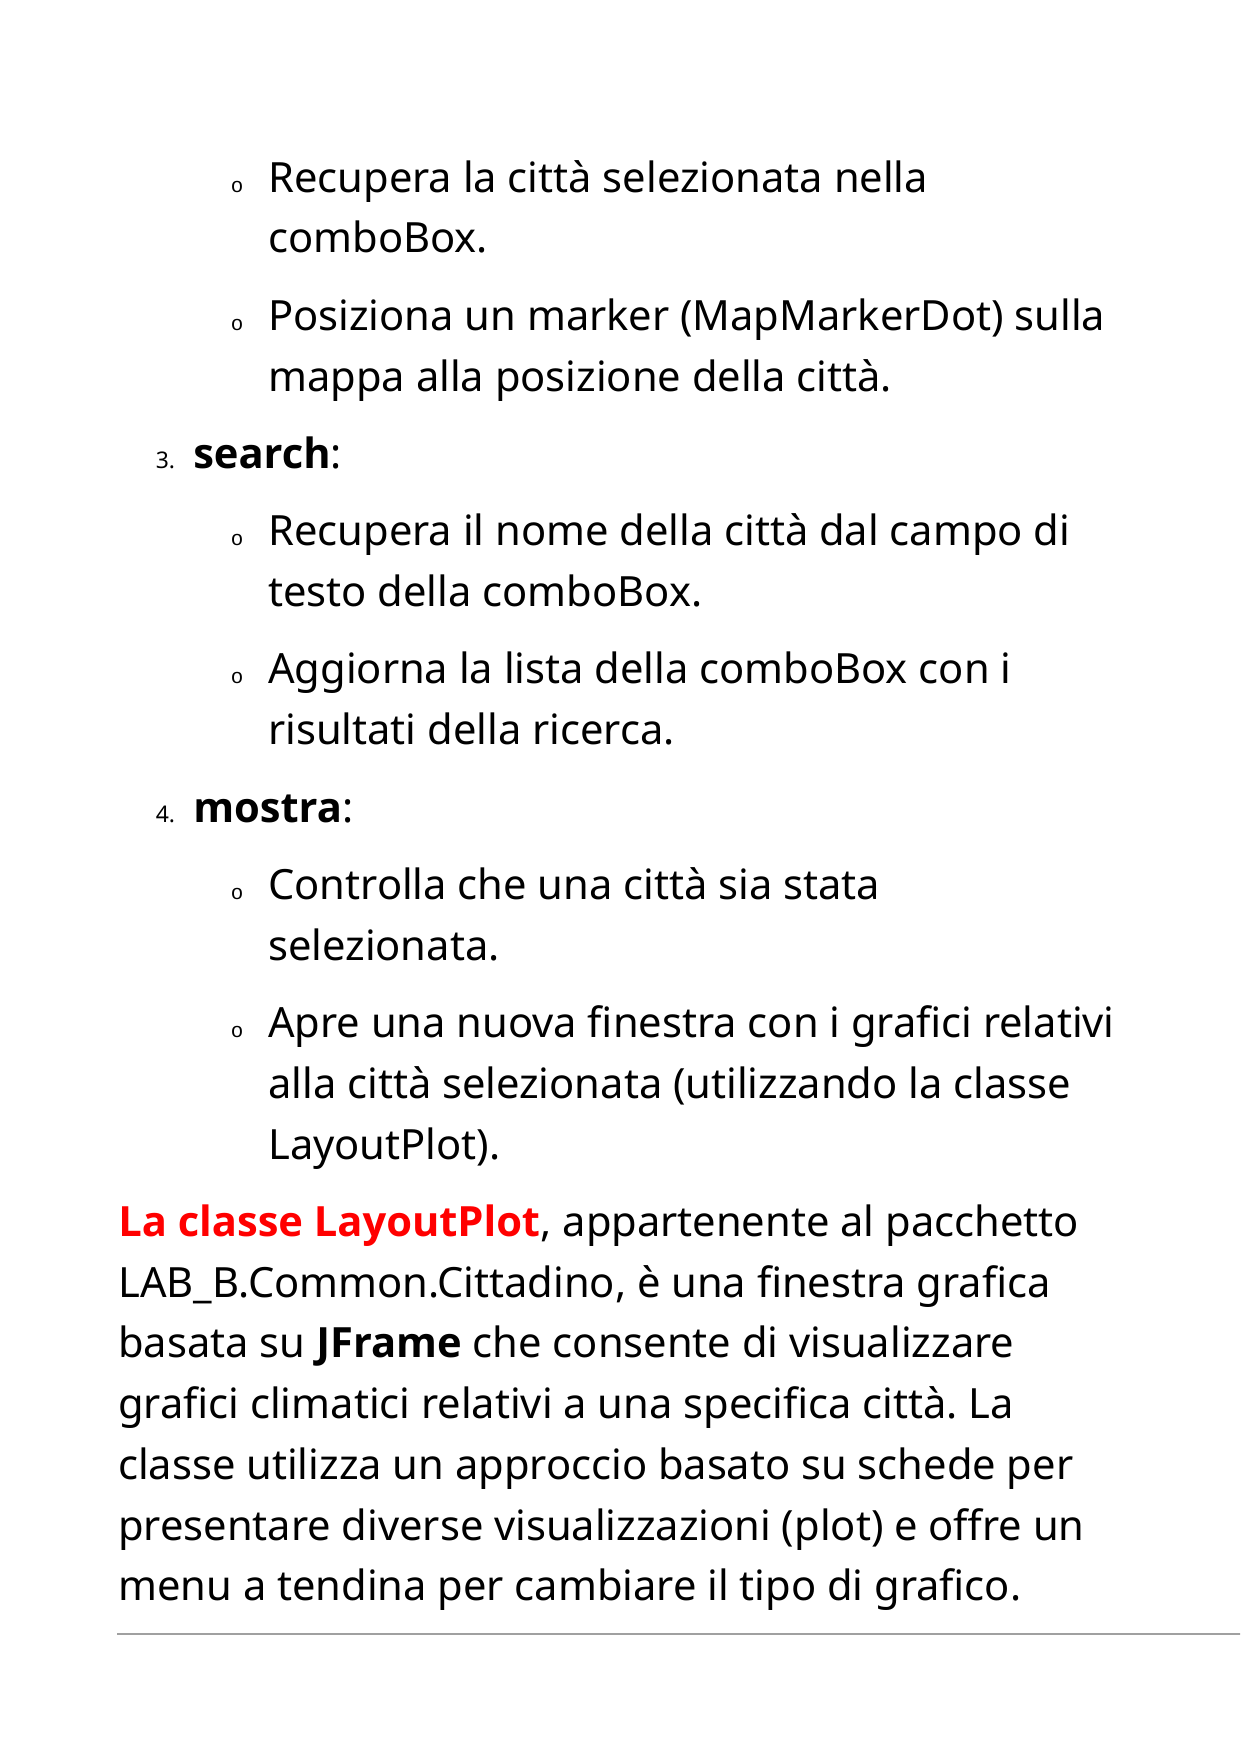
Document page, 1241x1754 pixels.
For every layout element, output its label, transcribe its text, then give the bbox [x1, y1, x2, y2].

list Aggiorna la lista della comboBox con i risultati della ricerca. [231, 639, 1122, 757]
list Posiziona un marker (MapMarkerDot) sulla mappa alla posizione della città. [231, 286, 1122, 403]
list search: [156, 424, 1122, 481]
list Recupera il nome della città dal campo di testo della comboBox. [231, 501, 1122, 619]
text La classe LayoutPlot, appartenente al pacchetto LAB_B.Common.Cittadino, è una finestra grafica basata su JFrame che consente di visualizzare grafici climatici relativi a una specifica città. La classe utilizza un approccio basato su schede per presentare diverse visualizzazioni (plot) e offre un menu a tendina per cambiare il tipo di grafico. [118, 1192, 1122, 1613]
list Recupera la città selezionata nella comboBox. [231, 148, 1122, 265]
list Apre una nuova finestra con i grafici relativi alla città selezionata (utilizzando la classe LayoutPlot). [231, 993, 1122, 1171]
list Controlla che una città sia stata selezionata. [231, 855, 1122, 972]
list mostra: [156, 777, 1122, 834]
